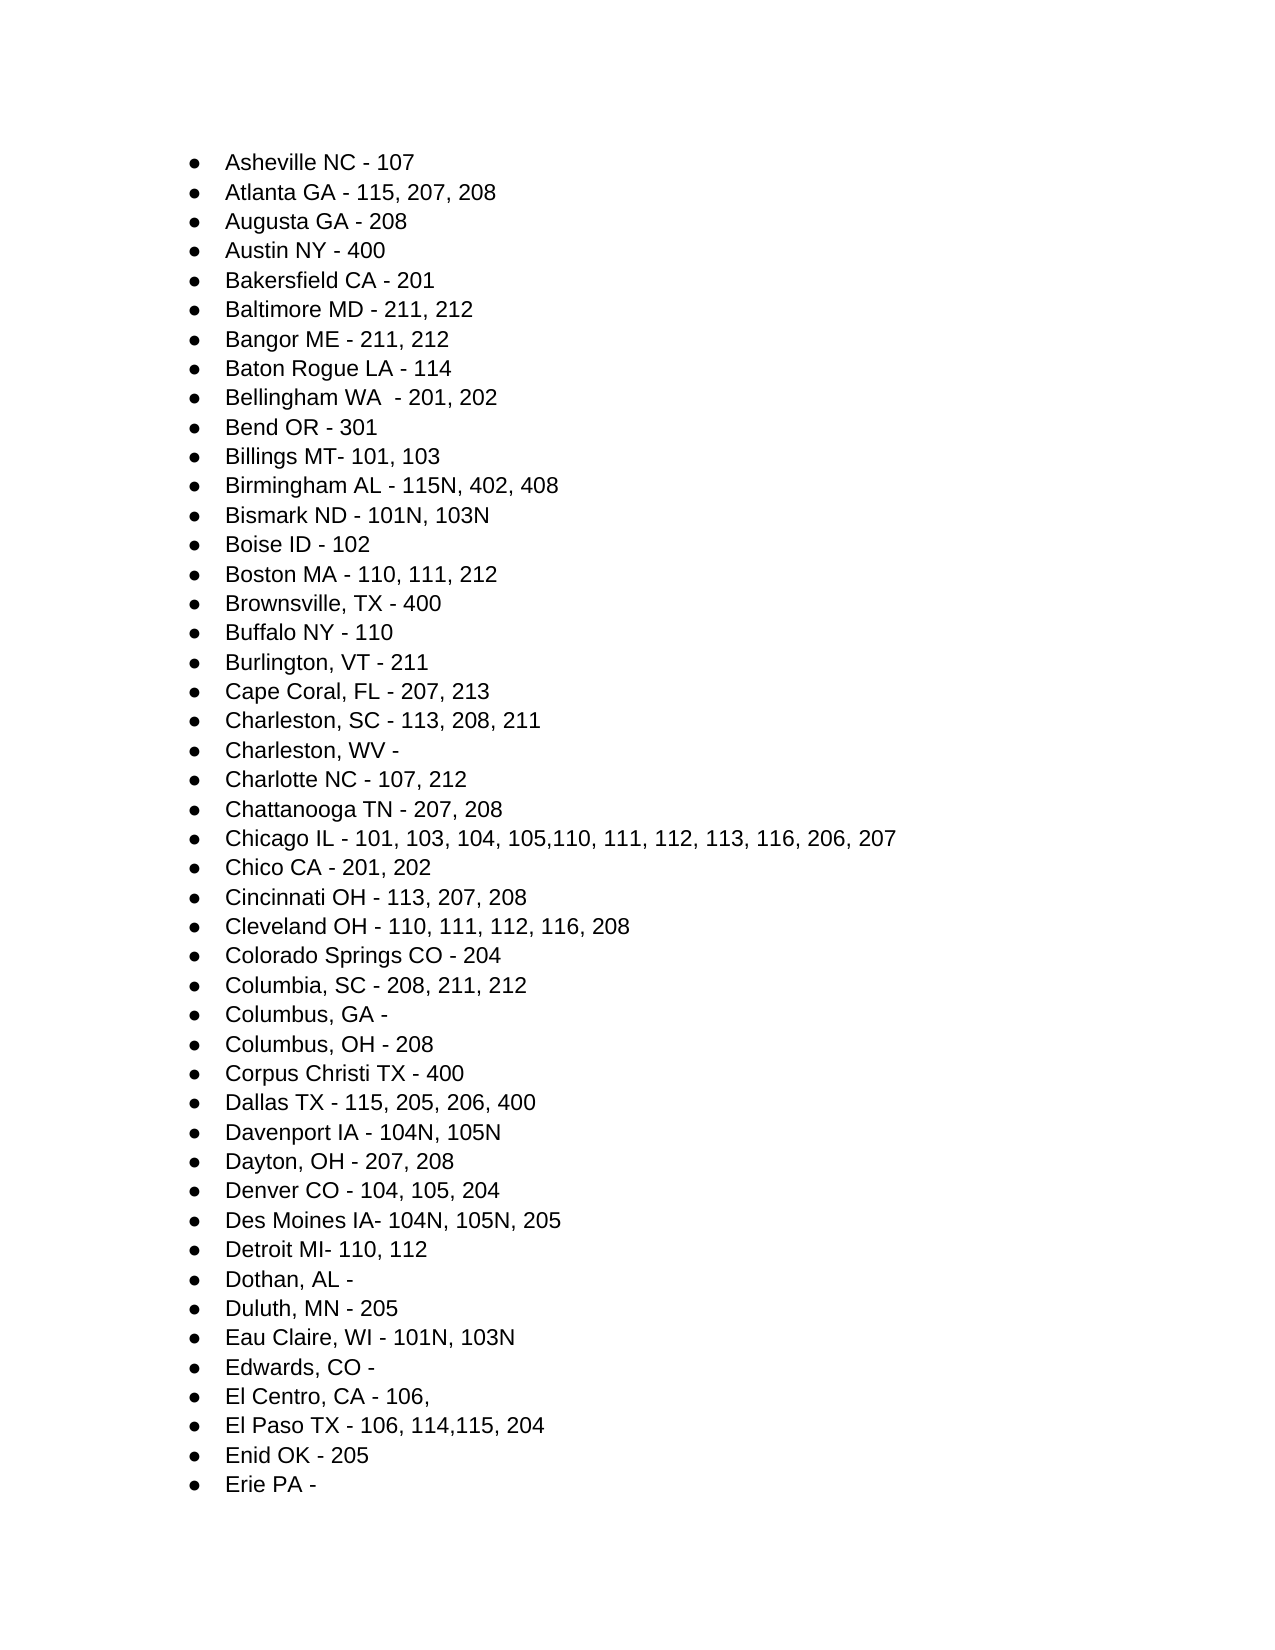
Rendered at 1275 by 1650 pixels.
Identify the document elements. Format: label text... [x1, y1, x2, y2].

list Corpus Christi TX - 400 [187, 1061, 1125, 1086]
list Duluth, MN - 205 [187, 1296, 1125, 1321]
list Eau Claire, WI - 101N, 103N [187, 1325, 1125, 1351]
list Augusta GA - 208 [187, 209, 1125, 234]
list Charlotte NC - 107, 212 [187, 767, 1125, 792]
list Columbus, GA - [187, 1002, 1125, 1027]
list Asheville NC - 107 [187, 150, 1125, 176]
list Baltimore MD - 211, 212 [187, 297, 1125, 322]
list Chicago IL - 101, 103, 104, 105,110, 111, 112, 113, 116, 206, 207 [187, 826, 1125, 851]
list Cape Coral, FL - 207, 213 [187, 679, 1125, 704]
list Colorado Springs CO - 204 [187, 943, 1125, 969]
list Bismark ND - 101N, 103N [187, 502, 1125, 528]
list Bend OR - 301 [187, 414, 1125, 440]
list Erie PA - [187, 1472, 1125, 1497]
list El Centro, CA - 106, [187, 1384, 1125, 1409]
list Chattanooga TN - 207, 208 [187, 796, 1125, 822]
list Burlington, VT - 211 [187, 649, 1125, 675]
list Chico CA - 201, 202 [187, 855, 1125, 881]
list Atlanta GA - 115, 207, 208 [187, 179, 1125, 205]
list Bakersfield CA - 201 [187, 267, 1125, 293]
list Edwards, CO - [187, 1354, 1125, 1380]
list Bangor ME - 211, 212 [187, 326, 1125, 352]
list Birmingham AL - 115N, 402, 408 [187, 473, 1125, 499]
list Detroit MI- 110, 112 [187, 1237, 1125, 1262]
list Davenport IA - 104N, 105N [187, 1119, 1125, 1145]
list Brownsville, TX - 400 [187, 591, 1125, 616]
list Buffalo NY - 110 [187, 620, 1125, 646]
list Dayton, OH - 207, 208 [187, 1149, 1125, 1174]
list Dallas TX - 115, 205, 206, 400 [187, 1090, 1125, 1116]
list Bellingham WA - 201, 202 [187, 385, 1125, 411]
list Denver CO - 104, 105, 204 [187, 1178, 1125, 1204]
list Baton Rogue LA - 114 [187, 356, 1125, 381]
list Austin NY - 400 [187, 238, 1125, 264]
list Dothan, AL - [187, 1266, 1125, 1292]
list Boise ID - 102 [187, 532, 1125, 557]
list Charleston, WV - [187, 737, 1125, 763]
list Charleston, SC - 113, 208, 211 [187, 708, 1125, 734]
list Cleveland OH - 110, 111, 112, 116, 208 [187, 914, 1125, 939]
list Des Moines IA- 104N, 105N, 205 [187, 1207, 1125, 1233]
list Billings MT- 101, 103 [187, 444, 1125, 469]
list Columbus, OH - 208 [187, 1031, 1125, 1057]
list El Paso TX - 106, 114,115, 204 [187, 1413, 1125, 1439]
list Boston MA - 110, 111, 212 [187, 561, 1125, 587]
list Columbia, SC - 208, 211, 212 [187, 972, 1125, 998]
list Cincinnati OH - 113, 207, 208 [187, 884, 1125, 910]
list Enid OK - 205 [187, 1442, 1125, 1468]
